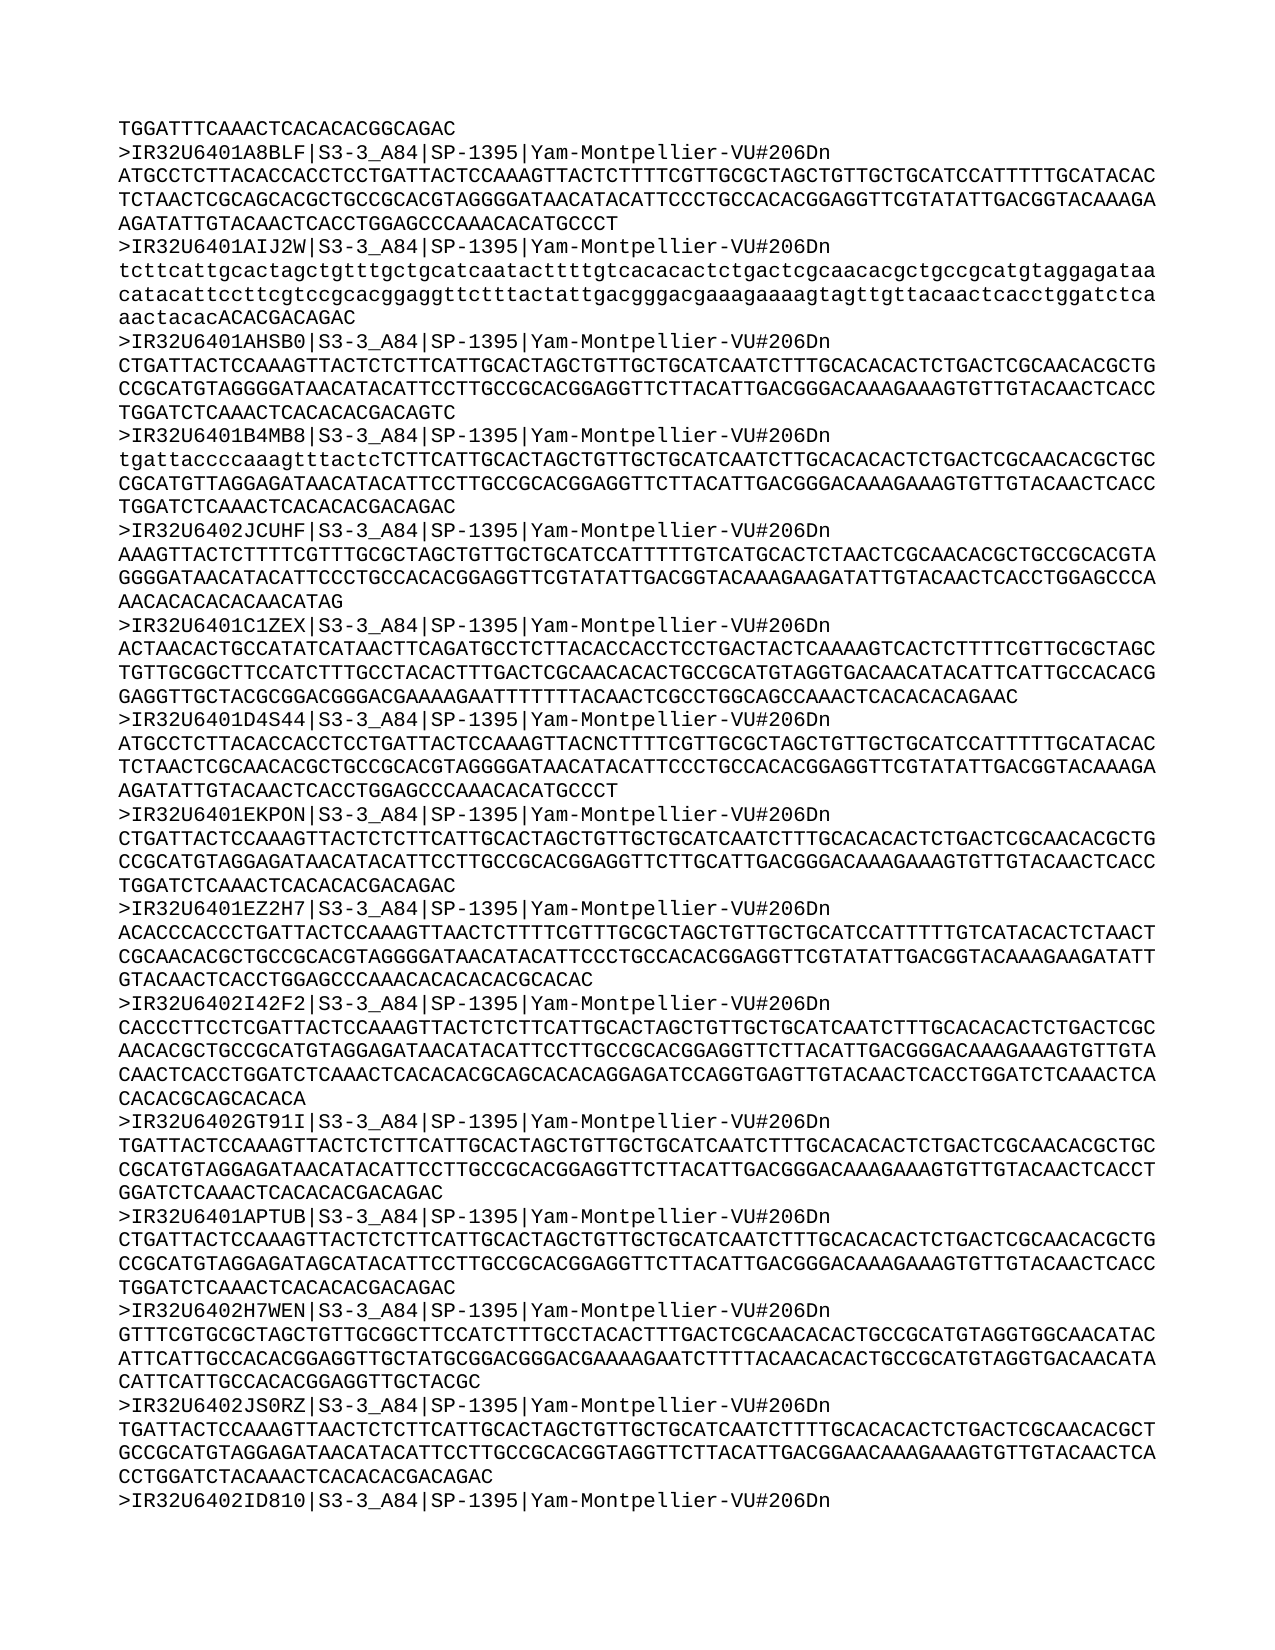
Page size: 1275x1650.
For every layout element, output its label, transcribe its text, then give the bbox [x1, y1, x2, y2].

text ACACCCACCCTGATTACTCCAAAGTTAACTCTTTTCGTTTGCGCTAGCTGTTGCTGCATCCATTTTTGTCATACACTCTAACTCGCAACACGCTGCCGCACGTAGGGGATAACATACATTCCCTGCCACACGGAGGTTCGTATATTGACGGTACAAAGAAGATATTGTACAACTCACCTGGAGCCCAAACACACACACGCACAC [118, 922, 1157, 993]
text >IR32U6401AHSB0|S3-3_A84|SP-1395|Yam-Montpellier-VU#206Dn [118, 331, 1157, 354]
text tcttcattgcactagctgtttgctgcatcaatacttttgtcacacactctgactcgcaacacgctgccgcatgtaggagataacatacattccttcgtccgcacggaggttctttactattgacgggacgaaagaaaagtagttgttacaactcacctggatctcaaactacacACACGACAGAC [118, 260, 1157, 331]
text >IR32U6401EKPON|S3-3_A84|SP-1395|Yam-Montpellier-VU#206Dn [118, 804, 1157, 827]
text AAAGTTACTCTTTTCGTTTGCGCTAGCTGTTGCTGCATCCATTTTTGTCATGCACTCTAACTCGCAACACGCTGCCGCACGTAGGGGATAACATACATTCCCTGCCACACGGAGGTTCGTATATTGACGGTACAAAGAAGATATTGTACAACTCACCTGGAGCCCAAACACACACACAACATAG [118, 544, 1157, 615]
text >IR32U6402JS0RZ|S3-3_A84|SP-1395|Yam-Montpellier-VU#206Dn [118, 1395, 1157, 1419]
text >IR32U6401APTUB|S3-3_A84|SP-1395|Yam-Montpellier-VU#206Dn [118, 1206, 1157, 1229]
text tgattaccccaaagtttactcTCTTCATTGCACTAGCTGTTGCTGCATCAATCTTGCACACACTCTGACTCGCAACACGCTGCCGCATGTTAGGAGATAACATACATTCCTTGCCGCACGGAGGTTCTTACATTGACGGGACAAAGAAAGTGTTGTACAACTCACCTGGATCTCAAACTCACACACGACAGAC [118, 449, 1157, 520]
text >IR32U6402JCUHF|S3-3_A84|SP-1395|Yam-Montpellier-VU#206Dn [118, 520, 1157, 544]
text >IR32U6401A8BLF|S3-3_A84|SP-1395|Yam-Montpellier-VU#206Dn [118, 142, 1157, 165]
text GTTTCGTGCGCTAGCTGTTGCGGCTTCCATCTTTGCCTACACTTTGACTCGCAACACACTGCCGCATGTAGGTGGCAACATACATTCATTGCCACACGGAGGTTGCTATGCGGACGGGACGAAAAGAATCTTTTACAACACACTGCCGCATGTAGGTGACAACATACATTCATTGCCACACGGAGGTTGCTACGC [118, 1324, 1157, 1395]
text CTGATTACTCCAAAGTTACTCTCTTCATTGCACTAGCTGTTGCTGCATCAATCTTTGCACACACTCTGACTCGCAACACGCTGCCGCATGTAGGAGATAGCATACATTCCTTGCCGCACGGAGGTTCTTACATTGACGGGACAAAGAAAGTGTTGTACAACTCACCTGGATCTCAAACTCACACACGACAGAC [118, 1229, 1157, 1300]
text CTGATTACTCCAAAGTTACTCTCTTCATTGCACTAGCTGTTGCTGCATCAATCTTTGCACACACTCTGACTCGCAACACGCTGCCGCATGTAGGGGATAACATACATTCCTTGCCGCACGGAGGTTCTTACATTGACGGGACAAAGAAAGTGTTGTACAACTCACCTGGATCTCAAACTCACACACGACAGTC [118, 354, 1157, 426]
text CTGATTACTCCAAAGTTACTCTCTTCATTGCACTAGCTGTTGCTGCATCAATCTTTGCACACACTCTGACTCGCAACACGCTGCCGCATGTAGGAGATAACATACATTCCTTGCCGCACGGAGGTTCTTGCATTGACGGGACAAAGAAAGTGTTGTACAACTCACCTGGATCTCAAACTCACACACGACAGAC [118, 827, 1157, 898]
text CACCCTTCCTCGATTACTCCAAAGTTACTCTCTTCATTGCACTAGCTGTTGCTGCATCAATCTTTGCACACACTCTGACTCGCAACACGCTGCCGCATGTAGGAGATAACATACATTCCTTGCCGCACGGAGGTTCTTACATTGACGGGACAAAGAAAGTGTTGTACAACTCACCTGGATCTCAAACTCACACACGCAGCACACAGGAGATCCAGGTGAGTTGTACAACTCACCTGGATCTCAAACTCACACACGCAGCACACA [118, 1017, 1157, 1111]
text ACTAACACTGCCATATCATAACTTCAGATGCCTCTTACACCACCTCCTGACTACTCAAAAGTCACTCTTTTCGTTGCGCTAGCTGTTGCGGCTTCCATCTTTGCCTACACTTTGACTCGCAACACACTGCCGCATGTAGGTGACAACATACATTCATTGCCACACGGAGGTTGCTACGCGGACGGGACGAAAAGAATTTTTTTACAACTCGCCTGGCAGCCAAACTCACACACAGAAC [118, 638, 1157, 709]
text >IR32U6402GT91I|S3-3_A84|SP-1395|Yam-Montpellier-VU#206Dn [118, 1111, 1157, 1135]
text TGATTACTCCAAAGTTAACTCTCTTCATTGCACTAGCTGTTGCTGCATCAATCTTTTGCACACACTCTGACTCGCAACACGCTGCCGCATGTAGGAGATAACATACATTCCTTGCCGCACGGTAGGTTCTTACATTGACGGAACAAAGAAAGTGTTGTACAACTCACCTGGATCTACAAACTCACACACGACAGAC [118, 1419, 1157, 1489]
text >IR32U6402H7WEN|S3-3_A84|SP-1395|Yam-Montpellier-VU#206Dn [118, 1300, 1157, 1324]
text >IR32U6401D4S44|S3-3_A84|SP-1395|Yam-Montpellier-VU#206Dn [118, 709, 1157, 733]
text ATGCCTCTTACACCACCTCCTGATTACTCCAAAGTTACNCTTTTCGTTGCGCTAGCTGTTGCTGCATCCATTTTTGCATACACTCTAACTCGCAACACGCTGCCGCACGTAGGGGATAACATACATTCCCTGCCACACGGAGGTTCGTATATTGACGGTACAAAGAAGATATTGTACAACTCACCTGGAGCCCAAACACATGCCCT [118, 733, 1157, 804]
text >IR32U6402ID810|S3-3_A84|SP-1395|Yam-Montpellier-VU#206Dn [118, 1489, 1157, 1513]
text >IR32U6401B4MB8|S3-3_A84|SP-1395|Yam-Montpellier-VU#206Dn [118, 426, 1157, 449]
text >IR32U6401C1ZEX|S3-3_A84|SP-1395|Yam-Montpellier-VU#206Dn [118, 615, 1157, 638]
text >IR32U6402I42F2|S3-3_A84|SP-1395|Yam-Montpellier-VU#206Dn [118, 993, 1157, 1017]
text ATGCCTCTTACACCACCTCCTGATTACTCCAAAGTTACTCTTTTCGTTGCGCTAGCTGTTGCTGCATCCATTTTTGCATACACTCTAACTCGCAGCACGCTGCCGCACGTAGGGGATAACATACATTCCCTGCCACACGGAGGTTCGTATATTGACGGTACAAAGAAGATATTGTACAACTCACCTGGAGCCCAAACACATGCCCT [118, 165, 1157, 236]
text TGATTACTCCAAAGTTACTCTCTTCATTGCACTAGCTGTTGCTGCATCAATCTTTGCACACACTCTGACTCGCAACACGCTGCCGCATGTAGGAGATAACATACATTCCTTGCCGCACGGAGGTTCTTACATTGACGGGACAAAGAAAGTGTTGTACAACTCACCTGGATCTCAAACTCACACACGACAGAC [118, 1135, 1157, 1206]
text >IR32U6401EZ2H7|S3-3_A84|SP-1395|Yam-Montpellier-VU#206Dn [118, 898, 1157, 922]
text TGGATTTCAAACTCACACACGGCAGAC [118, 118, 1157, 142]
text >IR32U6401AIJ2W|S3-3_A84|SP-1395|Yam-Montpellier-VU#206Dn [118, 236, 1157, 260]
